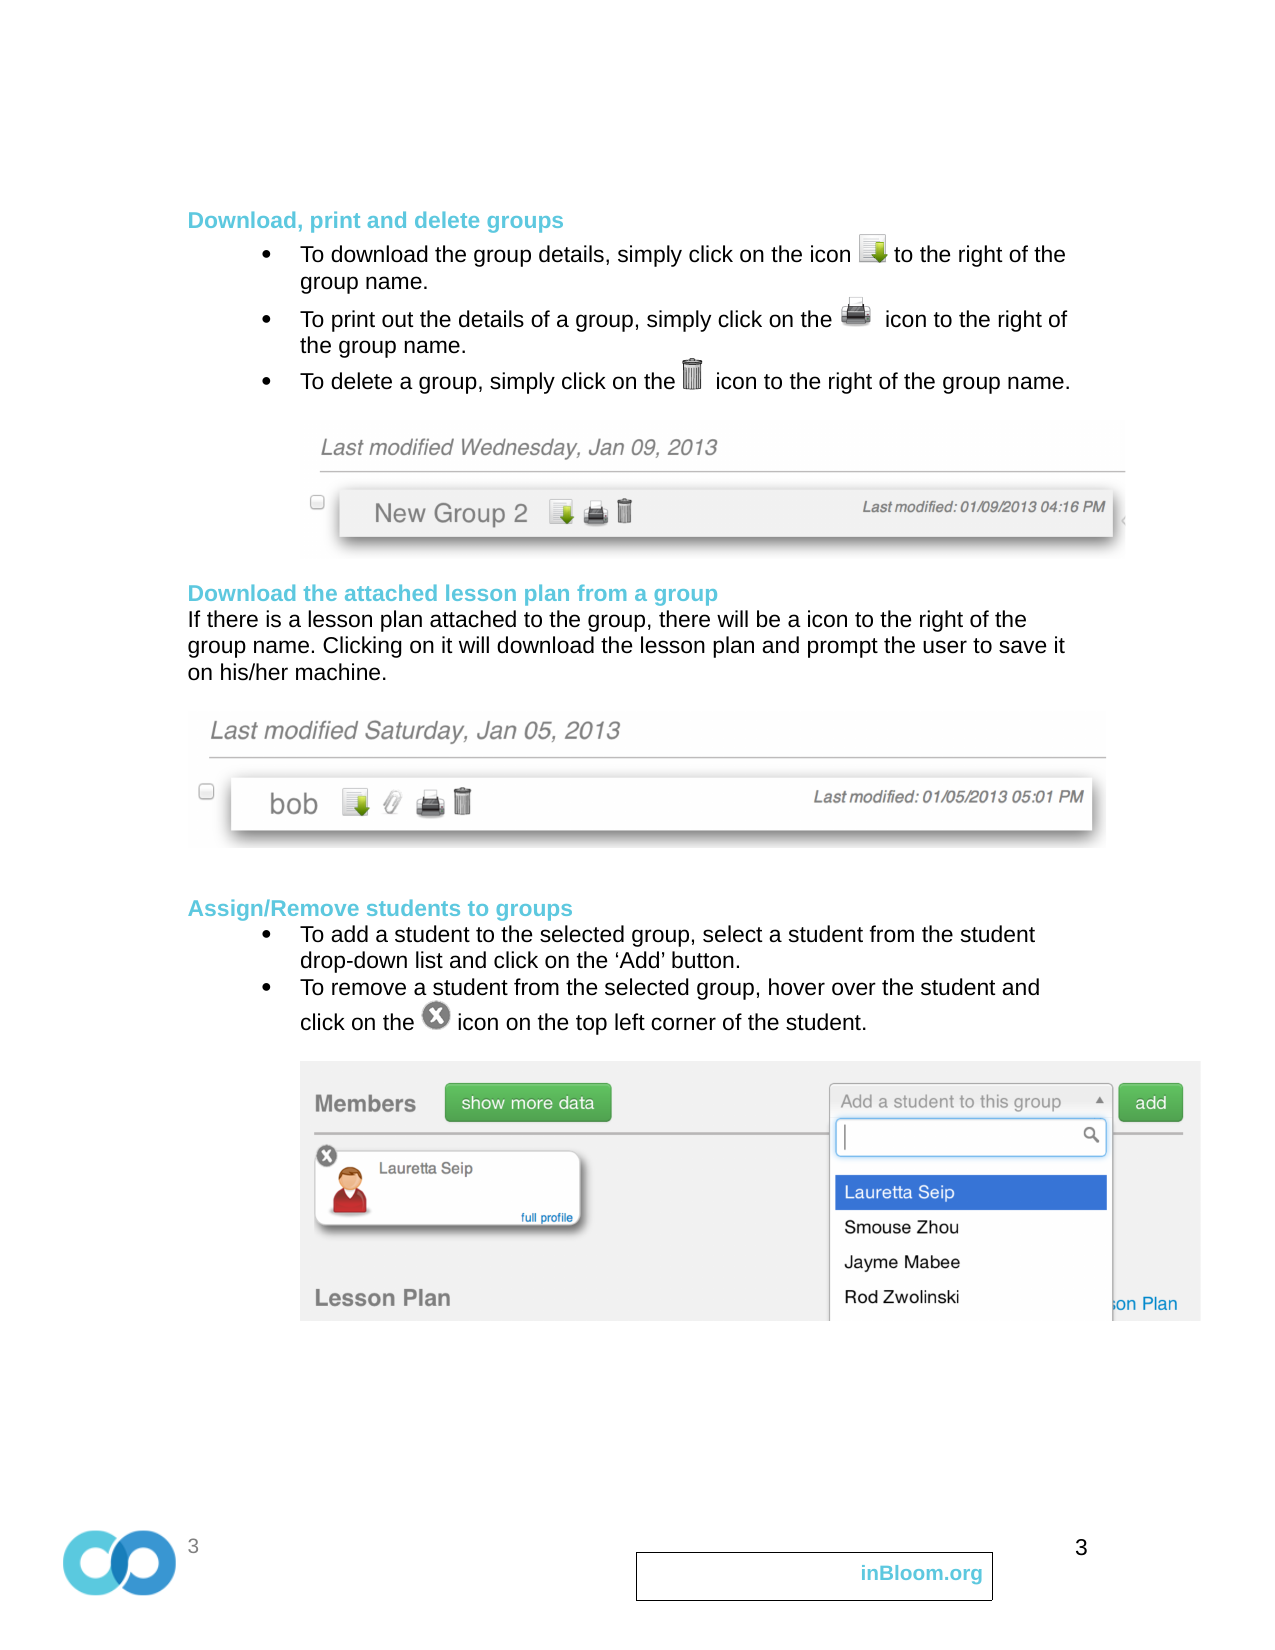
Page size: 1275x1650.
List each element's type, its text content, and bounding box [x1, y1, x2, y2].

picture [300, 420, 1126, 559]
text If there is a lesson plan attached to the group, there will be a icon to the right of the group name. Clicking on it will download the lesson plan and prompt the user to save it on his/her machine. [187, 606, 1087, 685]
subtitle Download, print and delete groups [187, 207, 1087, 233]
picture [187, 711, 1107, 848]
subtitle Download the attached lesson plan from a group [187, 580, 1087, 606]
picture [838, 294, 873, 327]
picture [682, 358, 703, 390]
subtitle Assign/Remove students to groups [187, 895, 1087, 921]
list To remove a student from the selected group, hover over the student and click on the icon on the top left corner of the student. [262, 974, 1087, 1035]
list To download the group details, simply click on the icon to the right of the group name. [262, 233, 1087, 294]
picture [857, 233, 888, 263]
picture [421, 1000, 451, 1030]
list To add a student to the selected group, select a student from the student drop-down list and click on the ‘Add’ button. [262, 921, 1087, 974]
picture [53, 1518, 926, 1635]
list To delete a group, simply click on the icon to the right of the group name. [262, 358, 1087, 394]
list To print out the details of a group, simply click on the icon to the right of the group name. [262, 294, 1087, 358]
picture [300, 1061, 1201, 1321]
